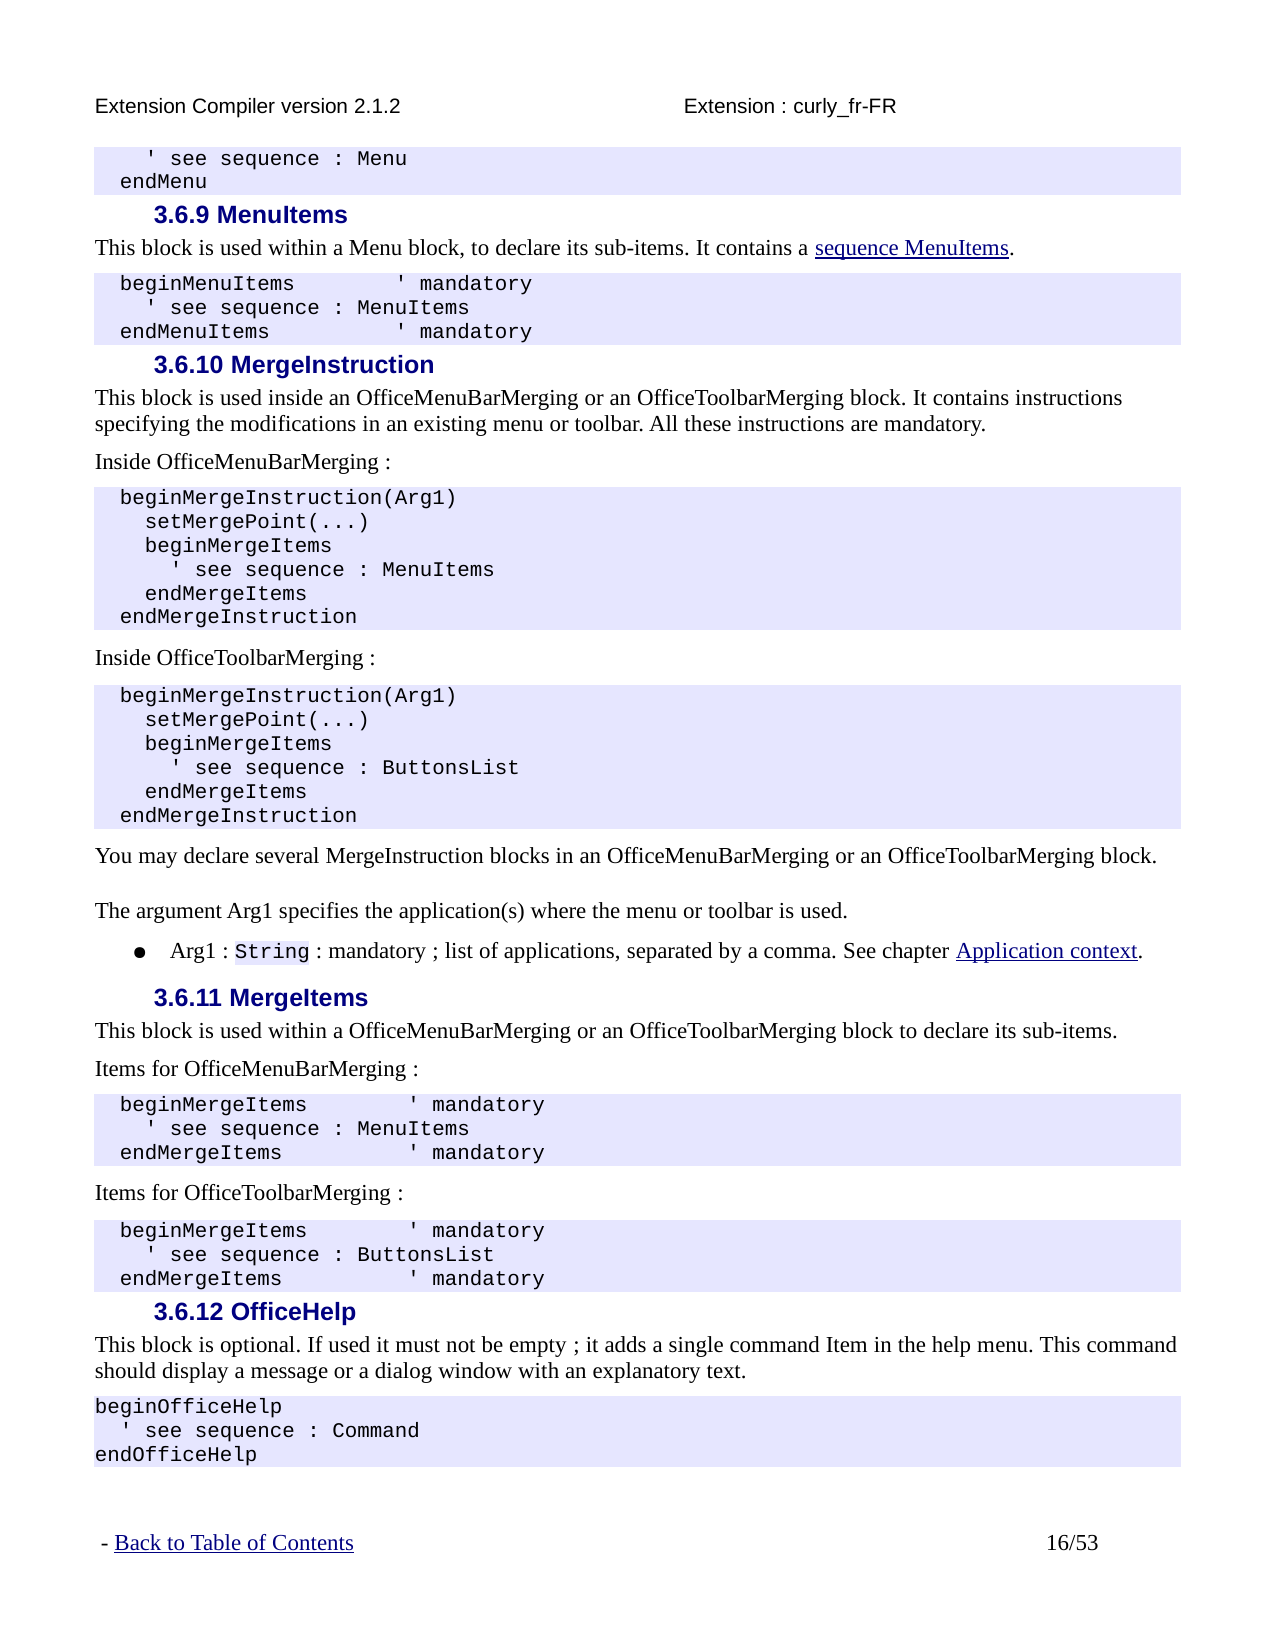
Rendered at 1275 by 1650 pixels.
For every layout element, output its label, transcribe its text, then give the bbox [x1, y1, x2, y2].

text ' see sequence : MenuItems [94, 297, 1181, 321]
text Inside OfficeToolbarMerging : [94, 645, 1181, 671]
text beginMergeItems ' mandatory [94, 1220, 1181, 1244]
text beginMergeInstruction(Arg1) [94, 487, 1181, 511]
text beginMergeItems [94, 733, 1181, 757]
text beginMenuItems ' mandatory [94, 273, 1181, 297]
text Items for OfficeToolbarMerging : [94, 1180, 1181, 1206]
text setMergePoint(...) [94, 709, 1181, 733]
text This block is used inside an OfficeMenuBarMerging or an OfficeToolbarMerging block. It contains instructions specifying the modifications in an existing menu or toolbar. All these instructions are mandatory. [94, 385, 1181, 436]
text ' see sequence : Menu [94, 147, 1181, 171]
text ' see sequence : Command [94, 1419, 1181, 1443]
text endMergeInstruction [94, 805, 1181, 829]
text Inside OfficeMenuBarMerging : [94, 449, 1181, 474]
subtitle MenuItems [153, 201, 1181, 229]
text beginMergeItems [94, 534, 1181, 558]
text endOfficeHelp [94, 1443, 1181, 1467]
text endMergeItems [94, 781, 1181, 805]
text You may declare several MergeInstruction blocks in an OfficeMenuBarMerging or an OfficeToolbarMerging block. [94, 843, 1181, 869]
text Items for OfficeMenuBarMerging : [94, 1056, 1181, 1081]
text endMenu [94, 171, 1181, 195]
text This block is used within a OfficeMenuBarMerging or an OfficeToolbarMerging block to declare its sub-items. [94, 1018, 1181, 1043]
text endMergeItems ' mandatory [94, 1268, 1181, 1292]
text The argument Arg1 specifies the application(s) where the menu or toolbar is used. [94, 898, 1181, 924]
text endMenuItems ' mandatory [94, 321, 1181, 345]
text endMergeInstruction [94, 606, 1181, 630]
text beginMergeItems ' mandatory [94, 1094, 1181, 1118]
text endMergeItems ' mandatory [94, 1142, 1181, 1166]
text ' see sequence : ButtonsList [94, 757, 1181, 781]
subtitle OfficeHelp [153, 1298, 1181, 1326]
subtitle MergeItems [153, 984, 1181, 1012]
text ' see sequence : ButtonsList [94, 1244, 1181, 1268]
text This block is used within a Menu block, to declare its sub-items. It contains a sequence MenuItems. [94, 235, 1181, 261]
text ' see sequence : MenuItems [94, 558, 1181, 582]
text setMergePoint(...) [94, 511, 1181, 534]
text endMergeItems [94, 582, 1181, 606]
text beginOfficeHelp [94, 1396, 1181, 1419]
text This block is optional. If used it must not be empty ; it adds a single command Item in the help menu. This command should display a message or a dialog window with an explanatory text. [94, 1332, 1181, 1383]
list Arg1 : String : mandatory ; list of applications, separated by a comma. See chapter Application context. [132, 938, 1181, 965]
text beginMergeInstruction(Arg1) [94, 685, 1181, 709]
text ' see sequence : MenuItems [94, 1118, 1181, 1142]
subtitle MergeInstruction [153, 351, 1181, 379]
